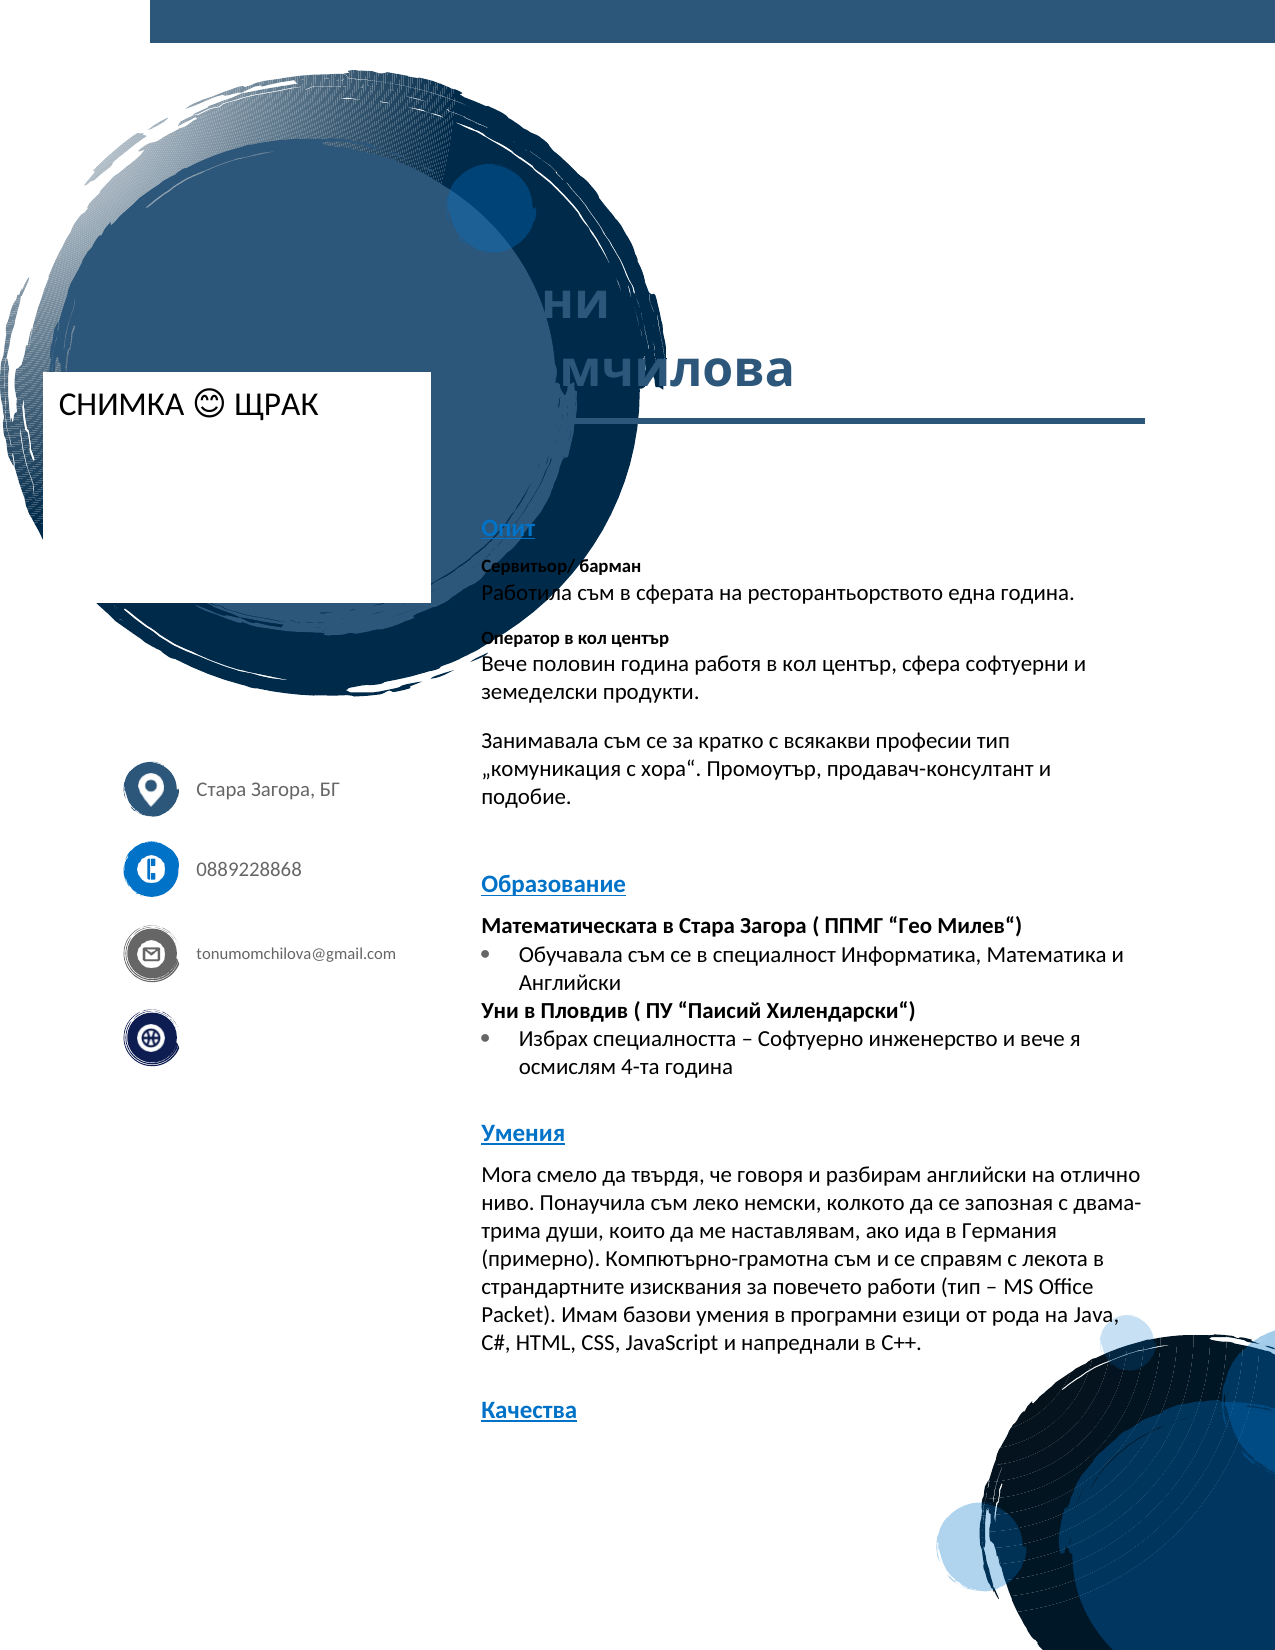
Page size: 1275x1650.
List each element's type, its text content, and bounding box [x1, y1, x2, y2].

table_cell [44, 921, 118, 987]
table_cell [119, 987, 425, 1005]
table_cell [44, 987, 118, 1005]
table_cell [119, 818, 425, 837]
table_cell [44, 640, 118, 761]
table_cell Опит Сервитьор/ барман Работила съм в сферата на ресторантьорството една година. Оператор в кол център Вече половин година работя в кол център, сфера софтуерни и земеделски продукти. Занимавала съм се за кратко с всякакви професии тип „комуникация с хора“. Промоутър, продавач-консултант и подобие. Образование Математическата в Стара Загора ( ППМГ “Гео Милев“) Обучавала съм се в специалност Информатика, Математика и Английски Уни в Пловдив ( ПУ “Паисий Хилендарски“) Избрах специалността – Софтуерно инженерство и вече я осмислям 4-та година Умения Мога смело да твърдя, че говоря и разбирам английски на отлично ниво. Понаучила съм леко немски, колкото да се запозная с двама- трима души, които да ме наставлявам, ако ида в Германия (примерно). Компютърно-грамотна съм и се справям с лекота в страндартните изисквания за повечето работи (тип – MS Office Packet). Имам базови умения в програмни езици от рода на Java, C#, HTML, CSS, JavaScript и напреднали в C++. Качества Предполагам тук е мястото, където мога да изтъкна, че съм добър лидер, комуникирам всекидневно с десетки души и мога да запазя самообладание във всеки аспект на ситуацията. Работила съм предимно в екип, но предпочитам да съм индивидуален играч. Креативна, всеотдайна и постоянно личност с творчески нюх. Хобита Основно в свободното си време тренирам, гледам безброй много филми, чета книги и се занимавам с рисуване и фотография. Сертификати Имам грамоти от конкурси за фотография, киберсигурност и математика. [469, 474, 1157, 1437]
table_cell [44, 902, 118, 921]
table_cell [44, 837, 118, 902]
table_cell [119, 921, 184, 987]
table_cell [44, 818, 118, 837]
table_cell [119, 761, 148, 817]
table_cell [119, 1071, 425, 1437]
table_cell [425, 1071, 469, 1437]
table_header [44, 373, 431, 640]
table_cell [44, 1071, 118, 1437]
table_cell [119, 902, 425, 921]
table_cell [119, 640, 425, 761]
table_header [44, 240, 65, 287]
table_cell tonumomchilova@gmail.com [184, 921, 425, 987]
table_cell [44, 761, 118, 817]
table_header [425, 655, 469, 1071]
table_cell [184, 1005, 425, 1071]
table_cell Стара Загора, БГ [184, 761, 425, 817]
table_cell 0889228868 [184, 837, 425, 902]
table_cell [119, 1005, 184, 1071]
table_cell [44, 1005, 118, 1071]
table_header Тони Момчилова [628, 240, 1157, 474]
table_cell [155, 761, 184, 817]
table_cell [119, 837, 184, 902]
